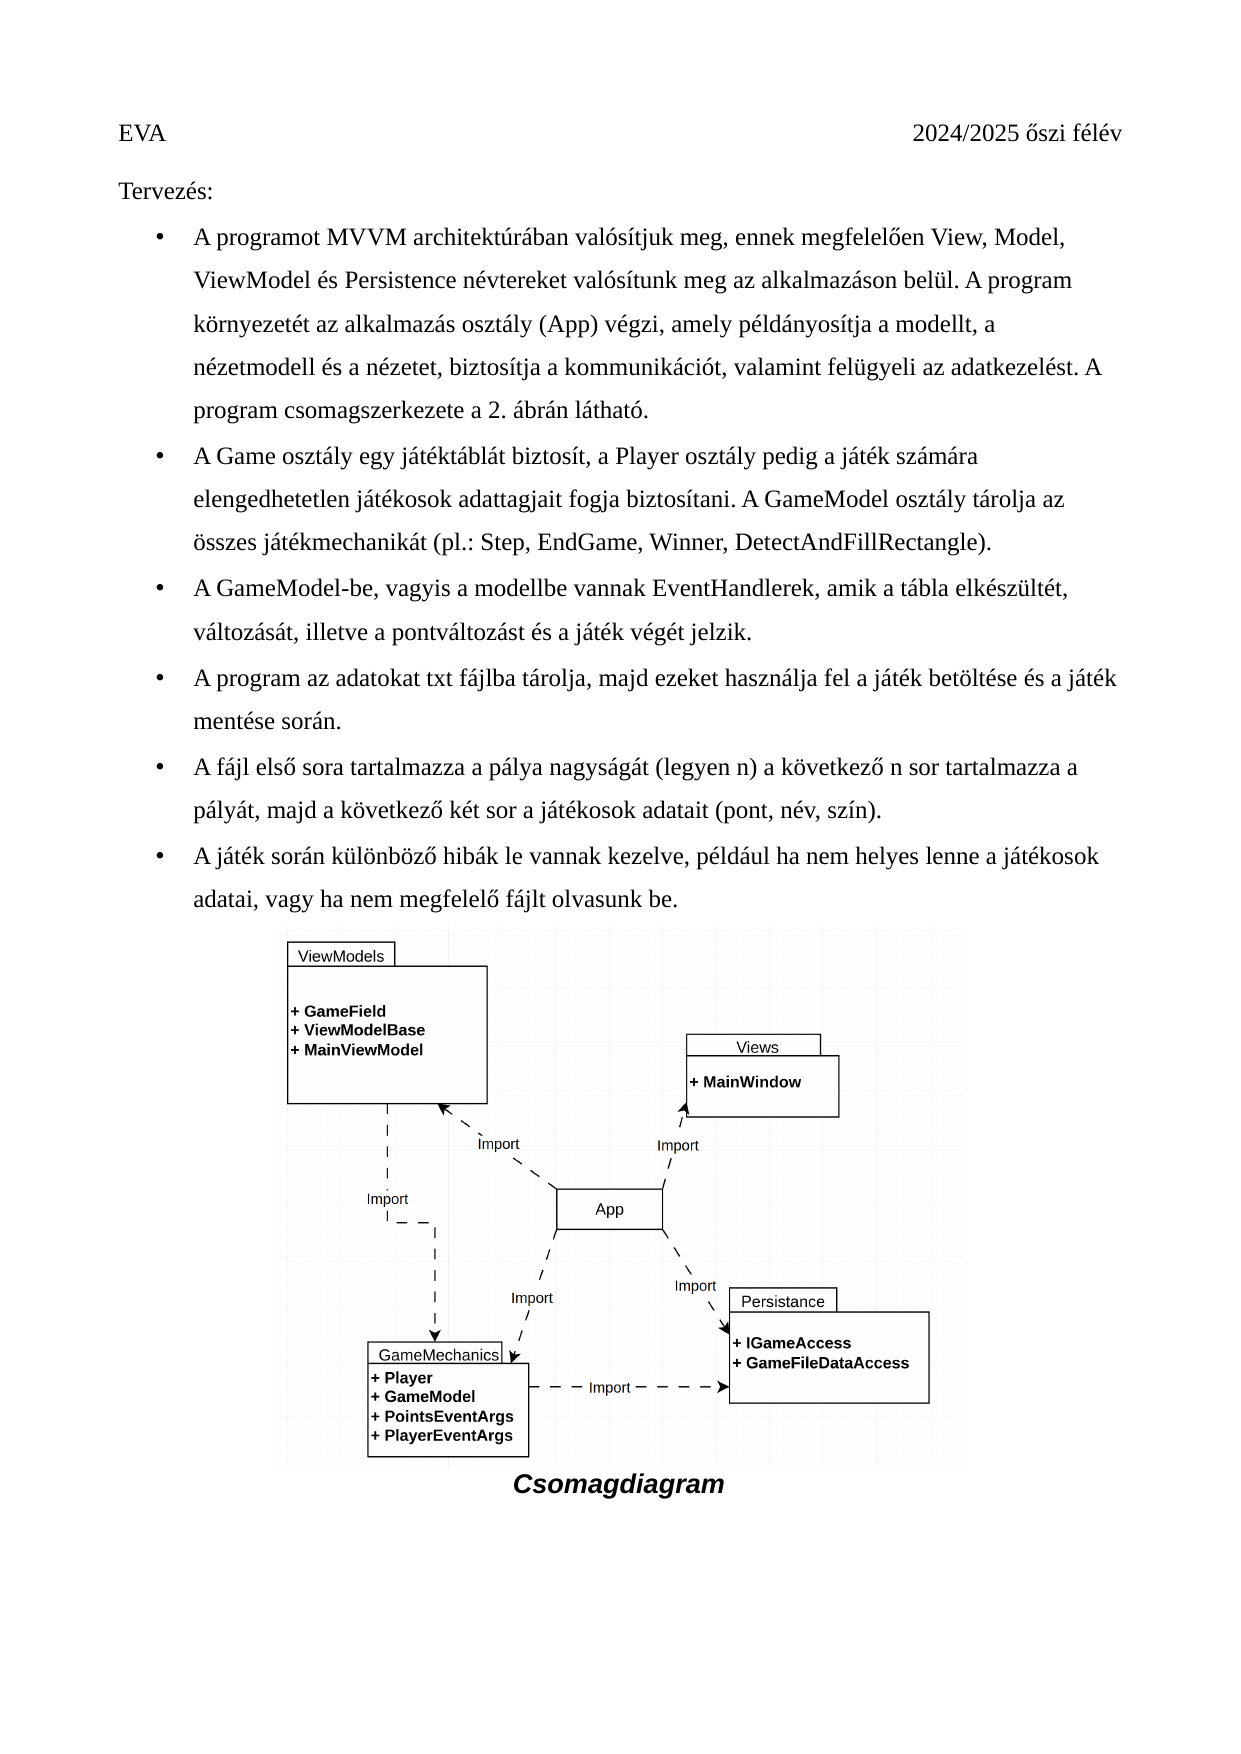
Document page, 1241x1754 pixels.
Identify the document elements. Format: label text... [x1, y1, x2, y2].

list A programot MVVM architektúrában valósítjuk meg, ennek megfelelően View, Model, ViewModel és Persistence névtereket valósítunk meg az alkalmazáson belül. A program környezetét az alkalmazás osztály (App) végzi, amely példányosítja a modellt, a nézetmodell és a nézetet, biztosítja a kommunikációt, valamint felügyeli az adatkezelést. A program csomagszerkezete a 2. ábrán látható. [156, 222, 1122, 424]
picture [275, 927, 966, 1468]
list A program az adatokat txt fájlba tárolja, majd ezeket használja fel a játék betöltése és a játék mentése során. [156, 663, 1122, 735]
list A játék során különböző hibák le vannak kezelve, például ha nem helyes lenne a játékosok adatai, vagy ha nem megfelelő fájlt olvasunk be. [156, 841, 1122, 913]
text Tervezés: [118, 176, 1122, 205]
subtitle Csomagdiagram [118, 977, 1122, 1499]
list A fájl első sora tartalmazza a pálya nagyságát (legyen n) a következő n sor tartalmazza a pályát, majd a következő két sor a játékosok adatait (pont, név, szín). [156, 752, 1122, 824]
list A Game osztály egy játéktáblát biztosít, a Player osztály pedig a játék számára elengedhetetlen játékosok adattagjait fogja biztosítani. A GameModel osztály tárolja az összes játékmechanikát (pl.: Step, EndGame, Winner, DetectAndFillRectangle). [156, 441, 1122, 556]
list A GameModel-be, vagyis a modellbe vannak EventHandlerek, amik a tábla elkészültét, változását, illetve a pontváltozást és a játék végét jelzik. [156, 573, 1122, 645]
